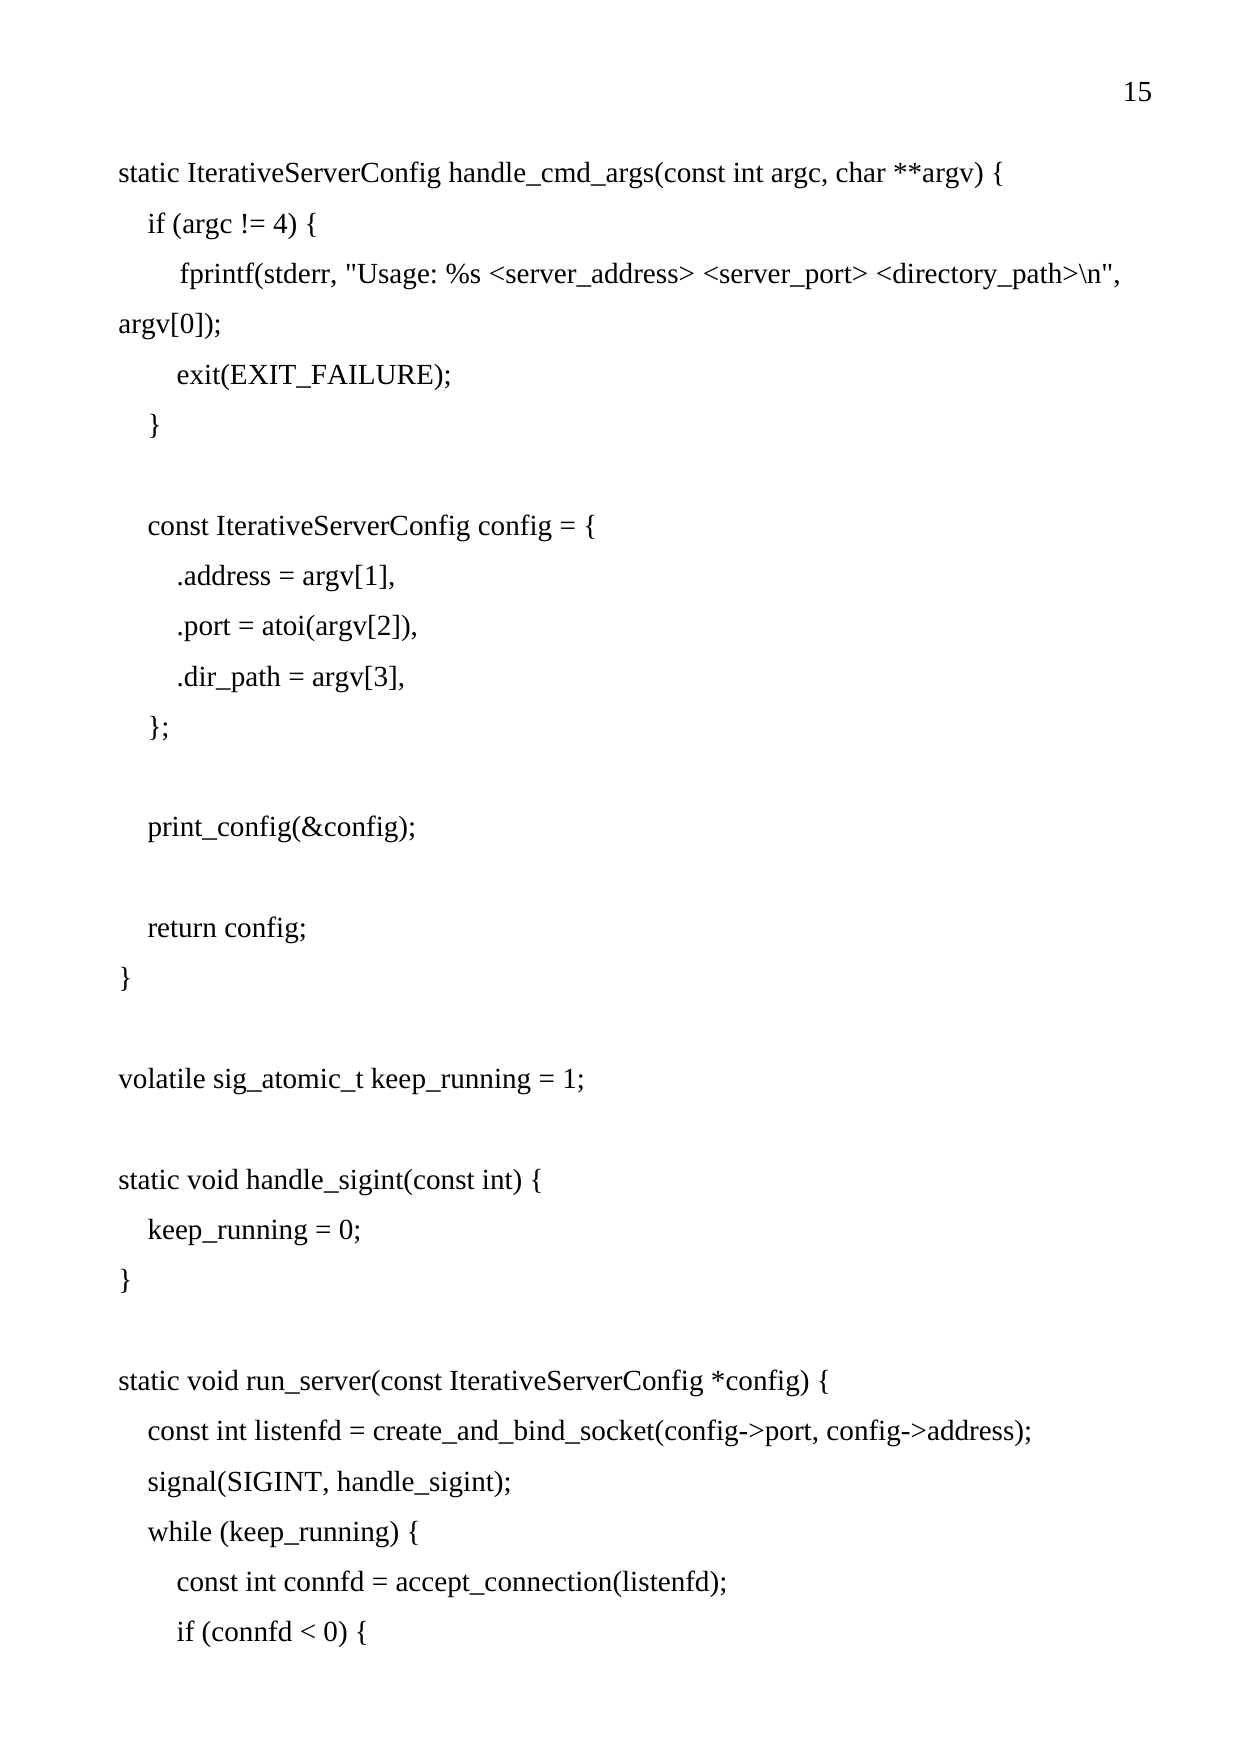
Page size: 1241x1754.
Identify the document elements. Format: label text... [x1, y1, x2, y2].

text print_config(&config); [118, 809, 1122, 843]
text static IterativeServerConfig handle_cmd_args(const int argc, char **argv) { [118, 156, 1122, 189]
text const IterativeServerConfig config = { [118, 508, 1122, 541]
text .dir_path = argv[3], [118, 659, 1122, 692]
text fprintf(stderr, "Usage: %s <server_address> <server_port> <directory_path>\n", argv[0]); [118, 256, 1122, 340]
text static void handle_sigint(const int) { [118, 1162, 1122, 1195]
text if (connfd < 0) { [118, 1614, 1122, 1648]
text .port = atoi(argv[2]), [118, 608, 1122, 642]
text } [118, 1262, 1122, 1296]
text } [118, 407, 1122, 441]
text static void run_server(const IterativeServerConfig *config) { [118, 1363, 1122, 1397]
text }; [118, 709, 1122, 742]
text while (keep_running) { [118, 1514, 1122, 1547]
text keep_running = 0; [118, 1212, 1122, 1246]
text if (argc != 4) { [118, 206, 1122, 239]
text const int listenfd = create_and_bind_socket(config->port, config->address); [118, 1413, 1122, 1447]
text return config; [118, 910, 1122, 944]
text signal(SIGINT, handle_sigint); [118, 1464, 1122, 1497]
text exit(EXIT_FAILURE); [118, 357, 1122, 390]
text const int connfd = accept_connection(listenfd); [118, 1564, 1122, 1598]
text } [118, 961, 1122, 994]
text .address = argv[1], [118, 558, 1122, 592]
text volatile sig_atomic_t keep_running = 1; [118, 1061, 1122, 1095]
